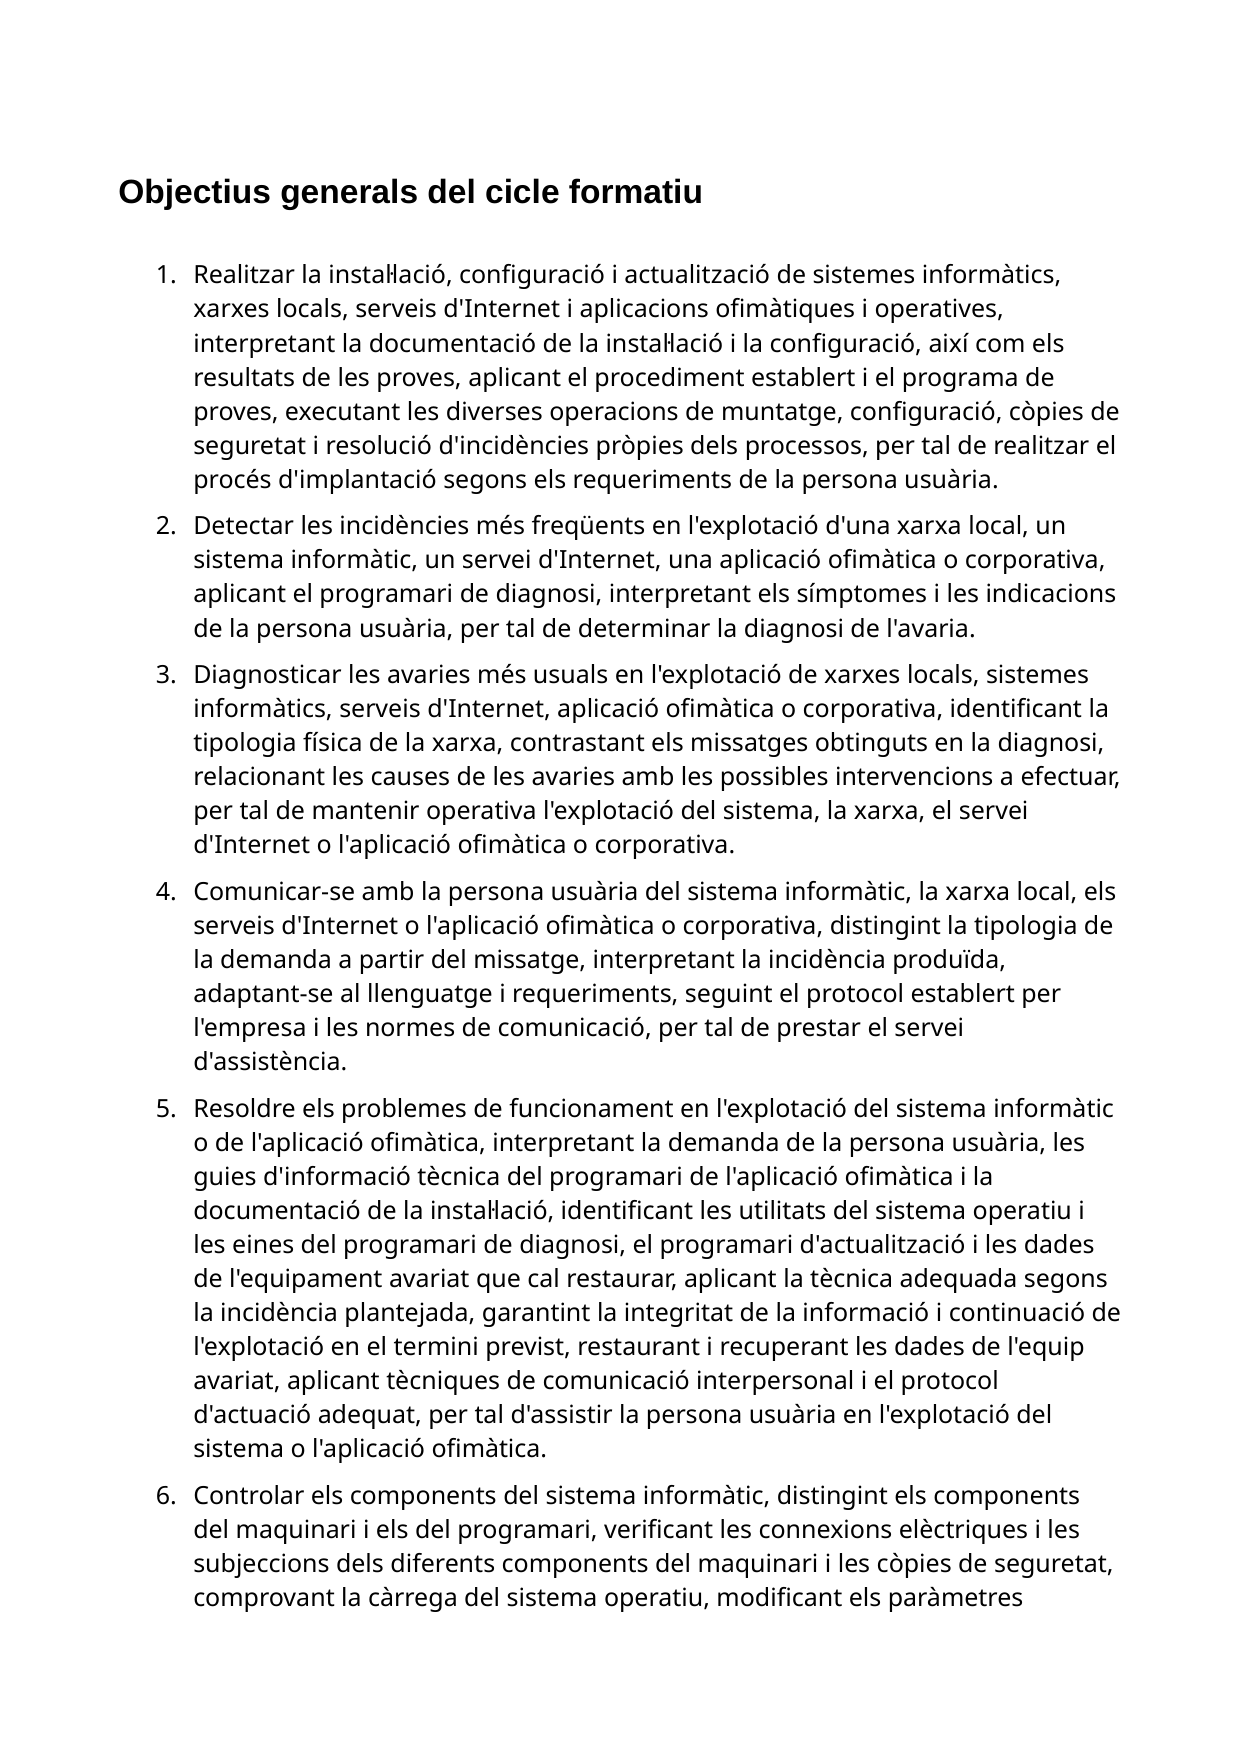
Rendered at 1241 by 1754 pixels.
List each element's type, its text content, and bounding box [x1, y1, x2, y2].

list Resoldre els problemes de funcionament en l'explotació del sistema informàtic o de l'aplicació ofimàtica, interpretant la demanda de la persona usuària, les guies d'informació tècnica del programari de l'aplicació ofimàtica i la documentació de la instal·lació, identificant les utilitats del sistema operatiu i les eines del programari de diagnosi, el programari d'actualització i les dades de l'equipament avariat que cal restaurar, aplicant la tècnica adequada segons la incidència plantejada, garantint la integritat de la informació i continuació de l'explotació en el termini previst, restaurant i recuperant les dades de l'equip avariat, aplicant tècniques de comunicació interpersonal i el protocol d'actuació adequat, per tal d'assistir la persona usuària en l'explotació del sistema o l'aplicació ofimàtica. [156, 1091, 1122, 1465]
list Controlar els components del sistema informàtic, distingint els components del maquinari i els del programari, verificant les connexions elèctriques i les subjeccions dels diferents components del maquinari i les còpies de seguretat, comprovant la càrrega del sistema operatiu, modificant els paràmetres [156, 1478, 1122, 1614]
list Realitzar la instal·lació, configuració i actualització de sistemes informàtics, xarxes locals, serveis d'Internet i aplicacions ofimàtiques i operatives, interpretant la documentació de la instal·lació i la configuració, així com els resultats de les proves, aplicant el procediment establert i el programa de proves, executant les diverses operacions de muntatge, configuració, còpies de seguretat i resolució d'incidències pròpies dels processos, per tal de realitzar el procés d'implantació segons els requeriments de la persona usuària. [156, 257, 1122, 496]
list Comunicar-se amb la persona usuària del sistema informàtic, la xarxa local, els serveis d'Internet o l'aplicació ofimàtica o corporativa, distingint la tipologia de la demanda a partir del missatge, interpretant la incidència produïda, adaptant-se al llenguatge i requeriments, seguint el protocol establert per l'empresa i les normes de comunicació, per tal de prestar el servei d'assistència. [156, 874, 1122, 1078]
list Diagnosticar les avaries més usuals en l'explotació de xarxes locals, sistemes informàtics, serveis d'Internet, aplicació ofimàtica o corporativa, identificant la tipologia física de la xarxa, contrastant els missatges obtinguts en la diagnosi, relacionant les causes de les avaries amb les possibles intervencions a efectuar, per tal de mantenir operativa l'explotació del sistema, la xarxa, el servei d'Internet o l'aplicació ofimàtica o corporativa. [156, 657, 1122, 861]
list Detectar les incidències més freqüents en l'explotació d'una xarxa local, un sistema informàtic, un servei d'Internet, una aplicació ofimàtica o corporativa, aplicant el programari de diagnosi, interpretant els símptomes i les indicacions de la persona usuària, per tal de determinar la diagnosi de l'avaria. [156, 508, 1122, 644]
subtitle Objectius generals del cicle formatiu [118, 172, 1122, 211]
